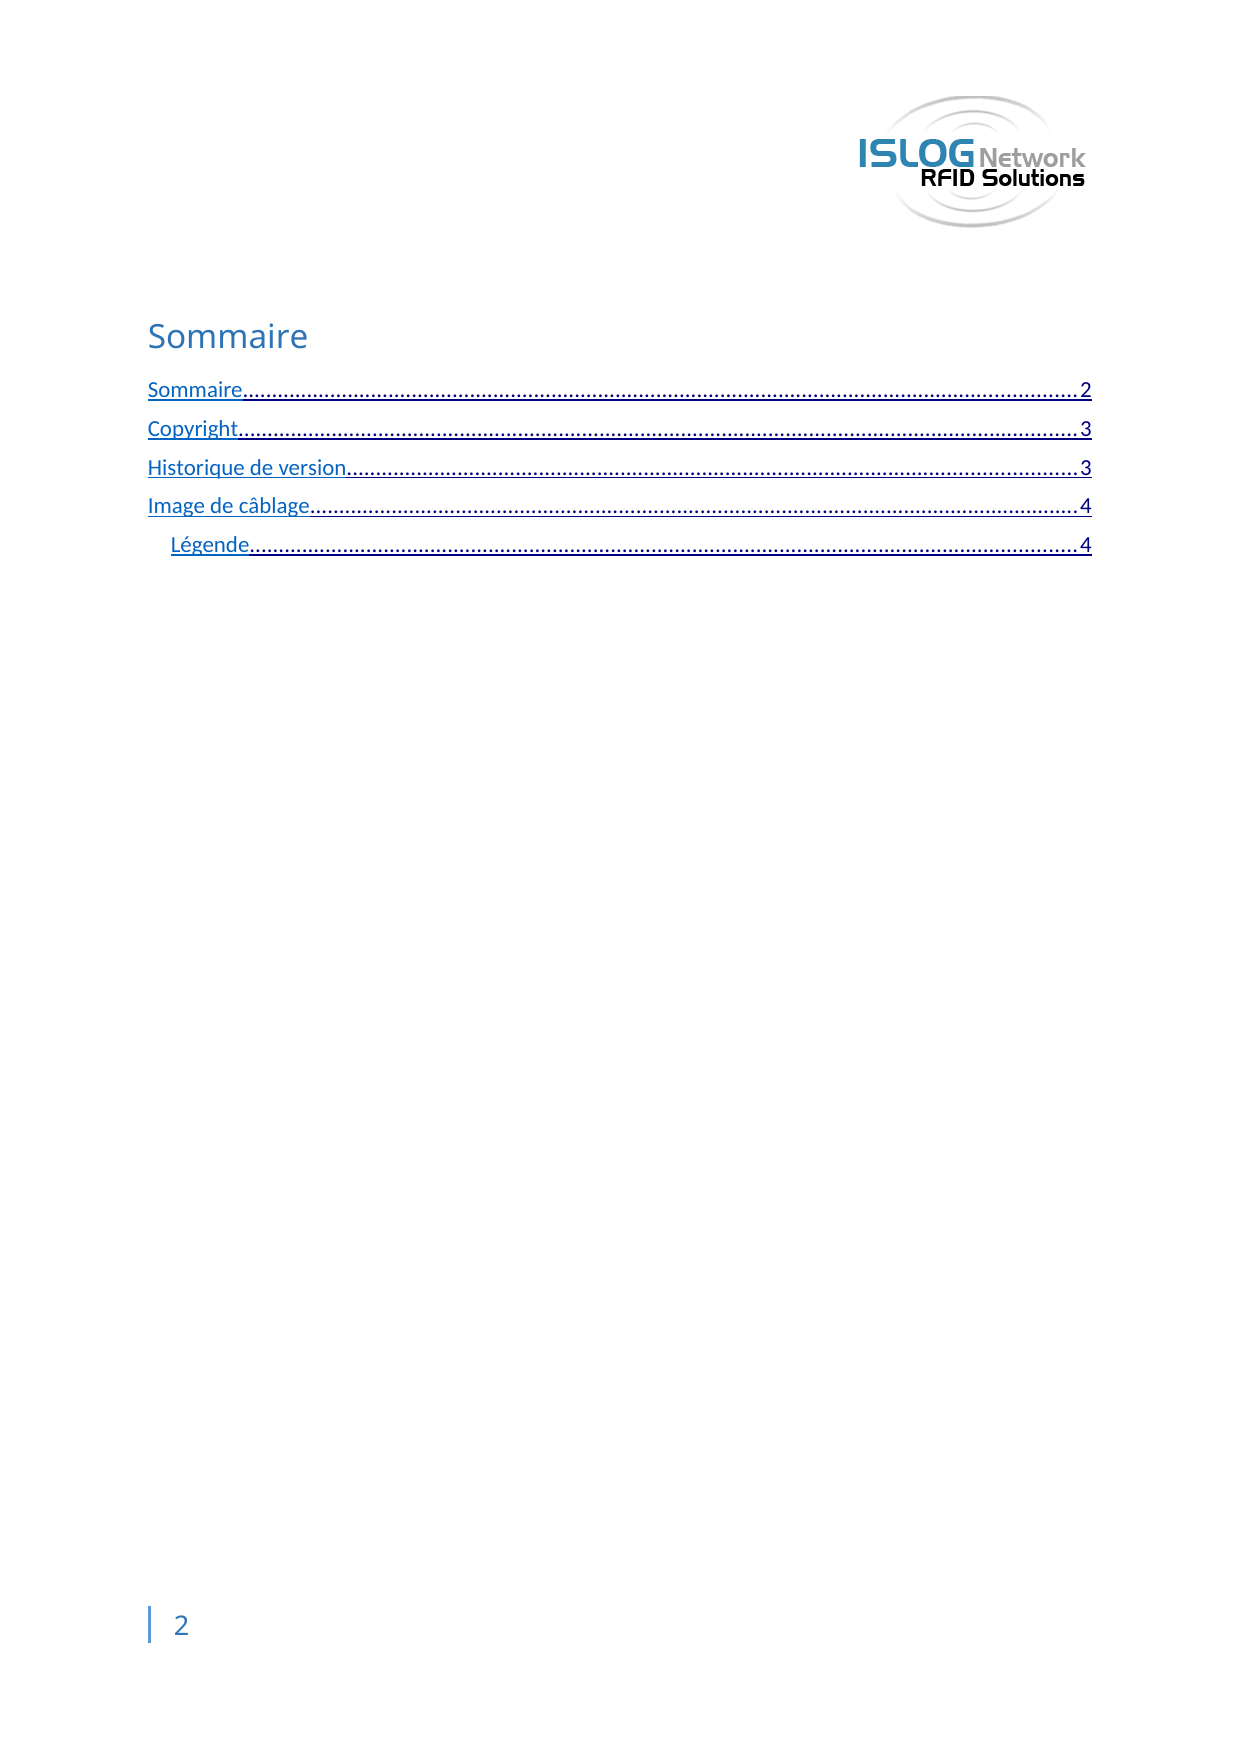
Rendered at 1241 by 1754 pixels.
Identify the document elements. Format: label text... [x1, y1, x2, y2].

text Sommaire 2 [148, 375, 1093, 403]
text Historique de version 3 [148, 453, 1093, 481]
subtitle Sommaire [148, 313, 1093, 358]
text Copyright 3 [148, 414, 1093, 442]
text Légende 4 [171, 530, 1093, 558]
text Image de câblage 4 [148, 491, 1093, 519]
